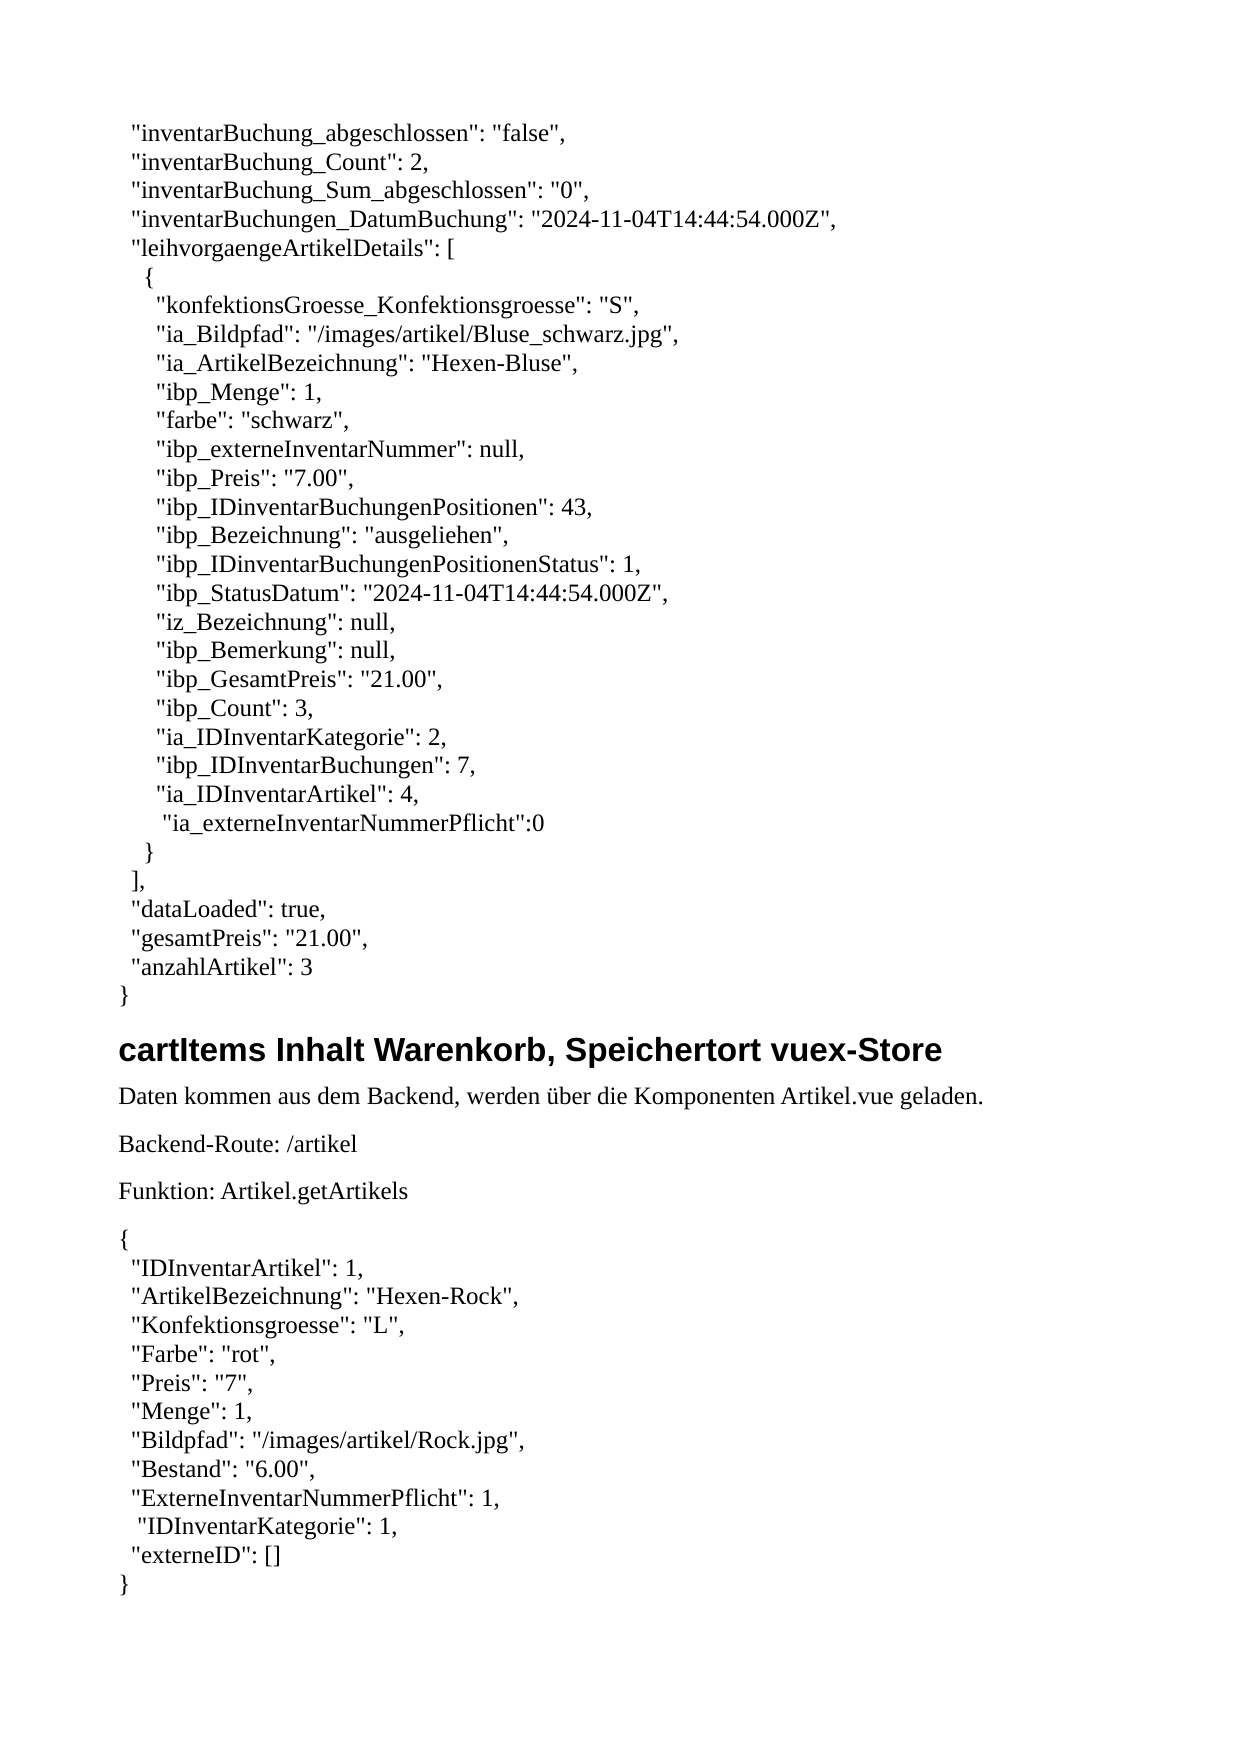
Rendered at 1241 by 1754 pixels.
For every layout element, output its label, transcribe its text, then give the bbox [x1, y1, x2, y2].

text "ia_ArtikelBezeichnung": "Hexen-Bluse", [118, 348, 1122, 377]
text } [118, 981, 1122, 1009]
text "ibp_Count": 3, [118, 693, 1122, 722]
text "ibp_GesamtPreis": "21.00", [118, 664, 1122, 693]
subtitle cartItems Inhalt Warenkorb, Speichertort vuex-Store [118, 1030, 1122, 1069]
text "iz_Bezeichnung": null, [118, 607, 1122, 636]
text "ExterneInventarNummerPflicht": 1, [118, 1483, 1122, 1511]
text { [118, 262, 1122, 291]
text "dataLoaded": true, [118, 894, 1122, 923]
text "IDInventarKategorie": 1, [118, 1511, 1122, 1540]
text "ibp_IDinventarBuchungenPositionenStatus": 1, [118, 549, 1122, 578]
text "ia_IDInventarKategorie": 2, [118, 722, 1122, 751]
text Daten kommen aus dem Backend, werden über die Komponenten Artikel.vue geladen. [118, 1081, 1122, 1110]
text "ibp_Bemerkung": null, [118, 636, 1122, 664]
text } [118, 837, 1122, 866]
text } [118, 1569, 1122, 1598]
text "IDInventarArtikel": 1, [118, 1253, 1122, 1281]
text "ibp_IDInventarBuchungen": 7, [118, 751, 1122, 779]
text "externeID": [] [118, 1540, 1122, 1569]
text "ia_IDInventarArtikel": 4, [118, 779, 1122, 808]
text "Menge": 1, [118, 1396, 1122, 1425]
text Funktion: Artikel.getArtikels [118, 1176, 1122, 1205]
text "ibp_Menge": 1, [118, 377, 1122, 406]
text ], [118, 866, 1122, 894]
text "Bildpfad": "/images/artikel/Rock.jpg", [118, 1425, 1122, 1454]
text "ibp_Preis": "7.00", [118, 463, 1122, 492]
text "leihvorgaengeArtikelDetails": [ [118, 233, 1122, 262]
text "Preis": "7", [118, 1368, 1122, 1396]
text "anzahlArtikel": 3 [118, 952, 1122, 981]
text "inventarBuchung_abgeschlossen": "false", [118, 118, 1122, 147]
text Backend-Route: /artikel [118, 1129, 1122, 1157]
text "inventarBuchungen_DatumBuchung": "2024-11-04T14:44:54.000Z", [118, 204, 1122, 233]
text "Konfektionsgroesse": "L", [118, 1310, 1122, 1339]
text "farbe": "schwarz", [118, 406, 1122, 434]
text "ia_externeInventarNummerPflicht":0 [118, 808, 1122, 837]
text "inventarBuchung_Sum_abgeschlossen": "0", [118, 176, 1122, 204]
text "inventarBuchung_Count": 2, [118, 147, 1122, 176]
text "ibp_StatusDatum": "2024-11-04T14:44:54.000Z", [118, 578, 1122, 607]
text "ibp_Bezeichnung": "ausgeliehen", [118, 521, 1122, 549]
text "ArtikelBezeichnung": "Hexen-Rock", [118, 1281, 1122, 1310]
text "Bestand": "6.00", [118, 1454, 1122, 1483]
text "Farbe": "rot", [118, 1339, 1122, 1368]
text { [118, 1224, 1122, 1253]
text "ibp_IDinventarBuchungenPositionen": 43, [118, 492, 1122, 521]
text "ia_Bildpfad": "/images/artikel/Bluse_schwarz.jpg", [118, 319, 1122, 348]
text "ibp_externeInventarNummer": null, [118, 434, 1122, 463]
text "konfektionsGroesse_Konfektionsgroesse": "S", [118, 291, 1122, 319]
text "gesamtPreis": "21.00", [118, 923, 1122, 952]
